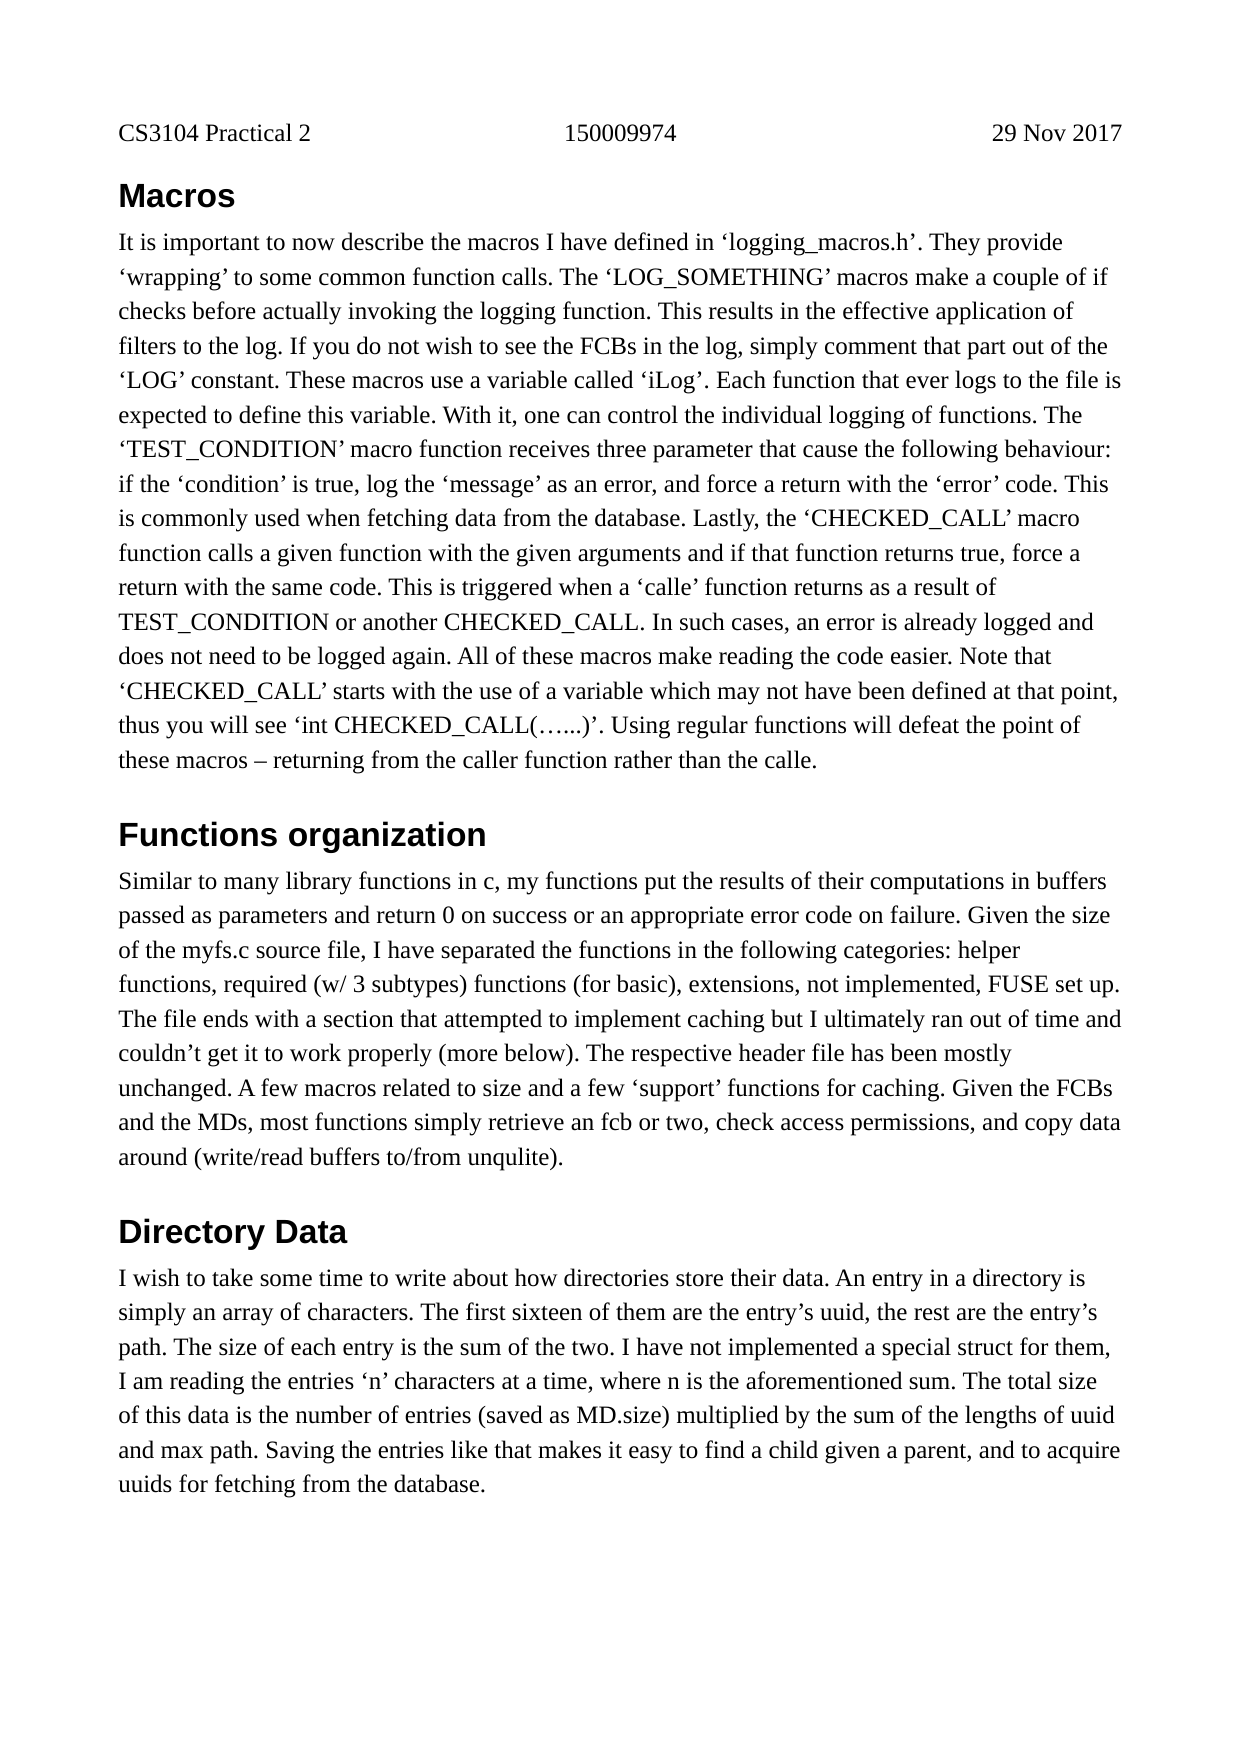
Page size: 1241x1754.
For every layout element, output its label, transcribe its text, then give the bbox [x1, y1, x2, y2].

text I wish to take some time to write about how directories store their data. An entry in a directory is simply an array of characters. The first sixteen of them are the entry’s uuid, the rest are the entry’s path. The size of each entry is the sum of the two. I have not implemented a special struct for them, I am reading the entries ‘n’ characters at a time, where n is the aforementioned sum. The total size of this data is the number of entries (saved as MD.size) multiplied by the sum of the lengths of uuid and max path. Saving the entries like that makes it easy to find a child given a parent, and to acquire uuids for fetching from the database. [118, 1263, 1122, 1498]
subtitle Macros [118, 176, 1122, 215]
subtitle Functions organization [118, 814, 1122, 853]
text Similar to many library functions in c, my functions put the results of their computations in buffers passed as parameters and return 0 on success or an appropriate error code on failure. Given the size of the myfs.c source file, I have separated the functions in the following categories: helper functions, required (w/ 3 subtypes) functions (for basic), extensions, not implemented, FUSE set up. The file ends with a section that attempted to implement caching but I ultimately ran out of time and couldn’t get it to work properly (more below). The respective header file has been mostly unchanged. A few macros related to size and a few ‘support’ functions for caching. Given the FCBs and the MDs, most functions simply retrieve an fcb or two, check access permissions, and copy data around (write/read buffers to/from unqulite). [118, 866, 1122, 1170]
text It is important to now describe the macros I have defined in ‘logging_macros.h’. They provide ‘wrapping’ to some common function calls. The ‘LOG_SOMETHING’ macros make a couple of if checks before actually invoking the logging function. This results in the effective application of filters to the log. If you do not wish to see the FCBs in the log, simply comment that part out of the ‘LOG’ constant. These macros use a variable called ‘iLog’. Each function that ever logs to the file is expected to define this variable. With it, one can control the individual logging of functions. The ‘TEST_CONDITION’ macro function receives three parameter that cause the following behaviour: if the ‘condition’ is true, log the ‘message’ as an error, and force a return with the ‘error’ code. This is commonly used when fetching data from the database. Lastly, the ‘CHECKED_CALL’ macro function calls a given function with the given arguments and if that function returns true, force a return with the same code. This is triggered when a ‘calle’ function returns as a result of TEST_CONDITION or another CHECKED_CALL. In such cases, an error is already logged and does not need to be logged again. All of these macros make reading the code easier. Note that ‘CHECKED_CALL’ starts with the use of a variable which may not have been defined at that point, thus you will see ‘int CHECKED_CALL(…...)’. Using regular functions will defeat the point of these macros – returning from the caller function rather than the calle. [118, 227, 1122, 773]
subtitle Directory Data [118, 1211, 1122, 1250]
